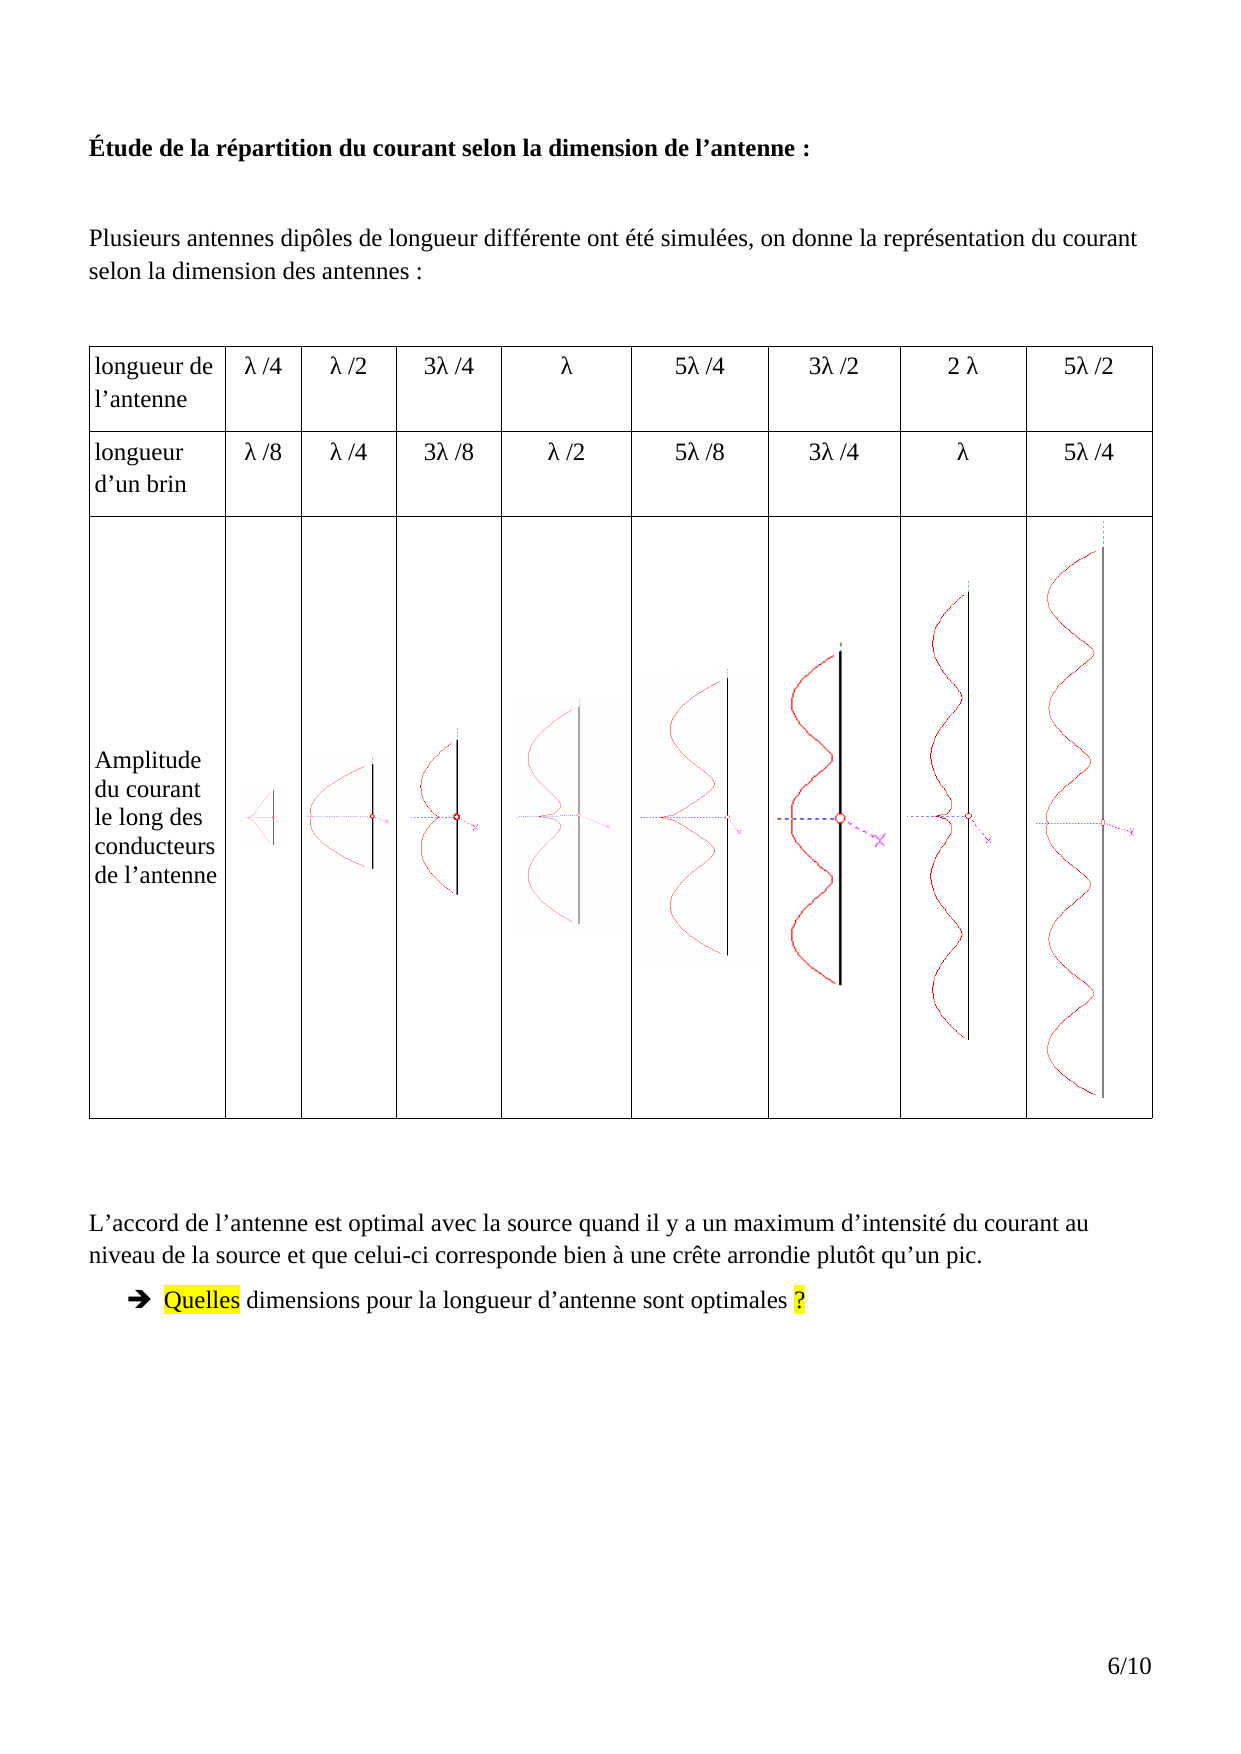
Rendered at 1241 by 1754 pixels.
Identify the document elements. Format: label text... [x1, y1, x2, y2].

table_cell [1027, 517, 1152, 1118]
table_header 5λ /2 [1027, 347, 1152, 431]
table_header longueur de l’antenne [90, 347, 225, 431]
picture [775, 639, 892, 994]
table_cell λ /4 [302, 432, 396, 516]
table_header 3λ /4 [397, 347, 501, 431]
table_cell 5λ /8 [632, 432, 768, 516]
table_header 2 λ [901, 347, 1026, 431]
table_header 5λ /4 [632, 347, 768, 431]
picture [245, 787, 281, 847]
picture [1035, 521, 1142, 1113]
list Quelles dimensions pour la longueur d’antenne sont optimales ? [126, 1285, 1152, 1314]
table_cell λ /8 [226, 432, 301, 516]
table_header 3λ /2 [769, 347, 900, 431]
table_cell [502, 517, 631, 1118]
picture [515, 698, 618, 935]
table_cell λ [901, 432, 1026, 516]
table_cell [632, 517, 768, 1118]
table_cell [397, 517, 501, 1118]
text Plusieurs antennes dipôles de longueur différente ont été simulées, on donne la représentation du courant selon la dimension des antennes : [89, 223, 1152, 285]
table_cell [901, 517, 1026, 1118]
table_cell [769, 517, 900, 1118]
table_cell λ /2 [502, 432, 631, 516]
picture [907, 580, 1019, 1054]
table_header λ [502, 347, 631, 431]
table_cell 5λ /4 [1027, 432, 1152, 516]
text L’accord de l’antenne est optimal avec la source quand il y a un maximum d’intensité du courant au niveau de la source et que celui-ci corresponde bien à une crête arrondie plutôt qu’un pic. [89, 1208, 1152, 1269]
picture [306, 757, 394, 876]
table_cell [226, 517, 301, 1118]
table_header λ /4 [226, 347, 301, 431]
text Étude de la répartition du courant selon la dimension de l’antenne : [89, 133, 1152, 162]
picture [411, 728, 487, 906]
table_cell 3λ /4 [769, 432, 900, 516]
table_cell [302, 517, 396, 1118]
table_header λ /2 [302, 347, 396, 431]
table_cell 3λ /8 [397, 432, 501, 516]
table_cell longueur d’un brin [90, 432, 225, 516]
table_cell Amplitude du courant le long des conducteurs de l’antenne [90, 517, 225, 1118]
picture [638, 669, 761, 965]
